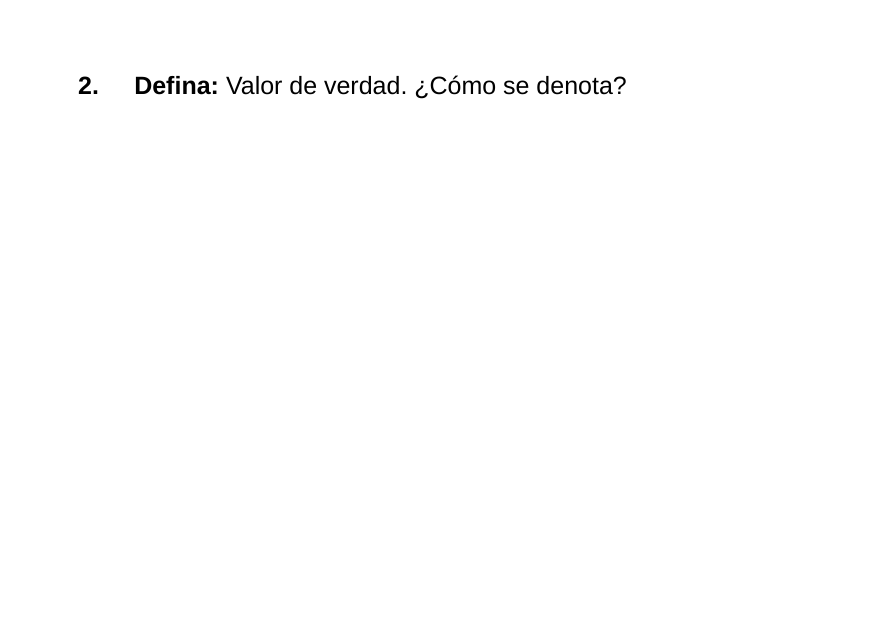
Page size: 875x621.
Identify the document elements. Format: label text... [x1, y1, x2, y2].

list Defina: Valor de verdad. ¿Cómo se denota? [78, 71, 815, 100]
